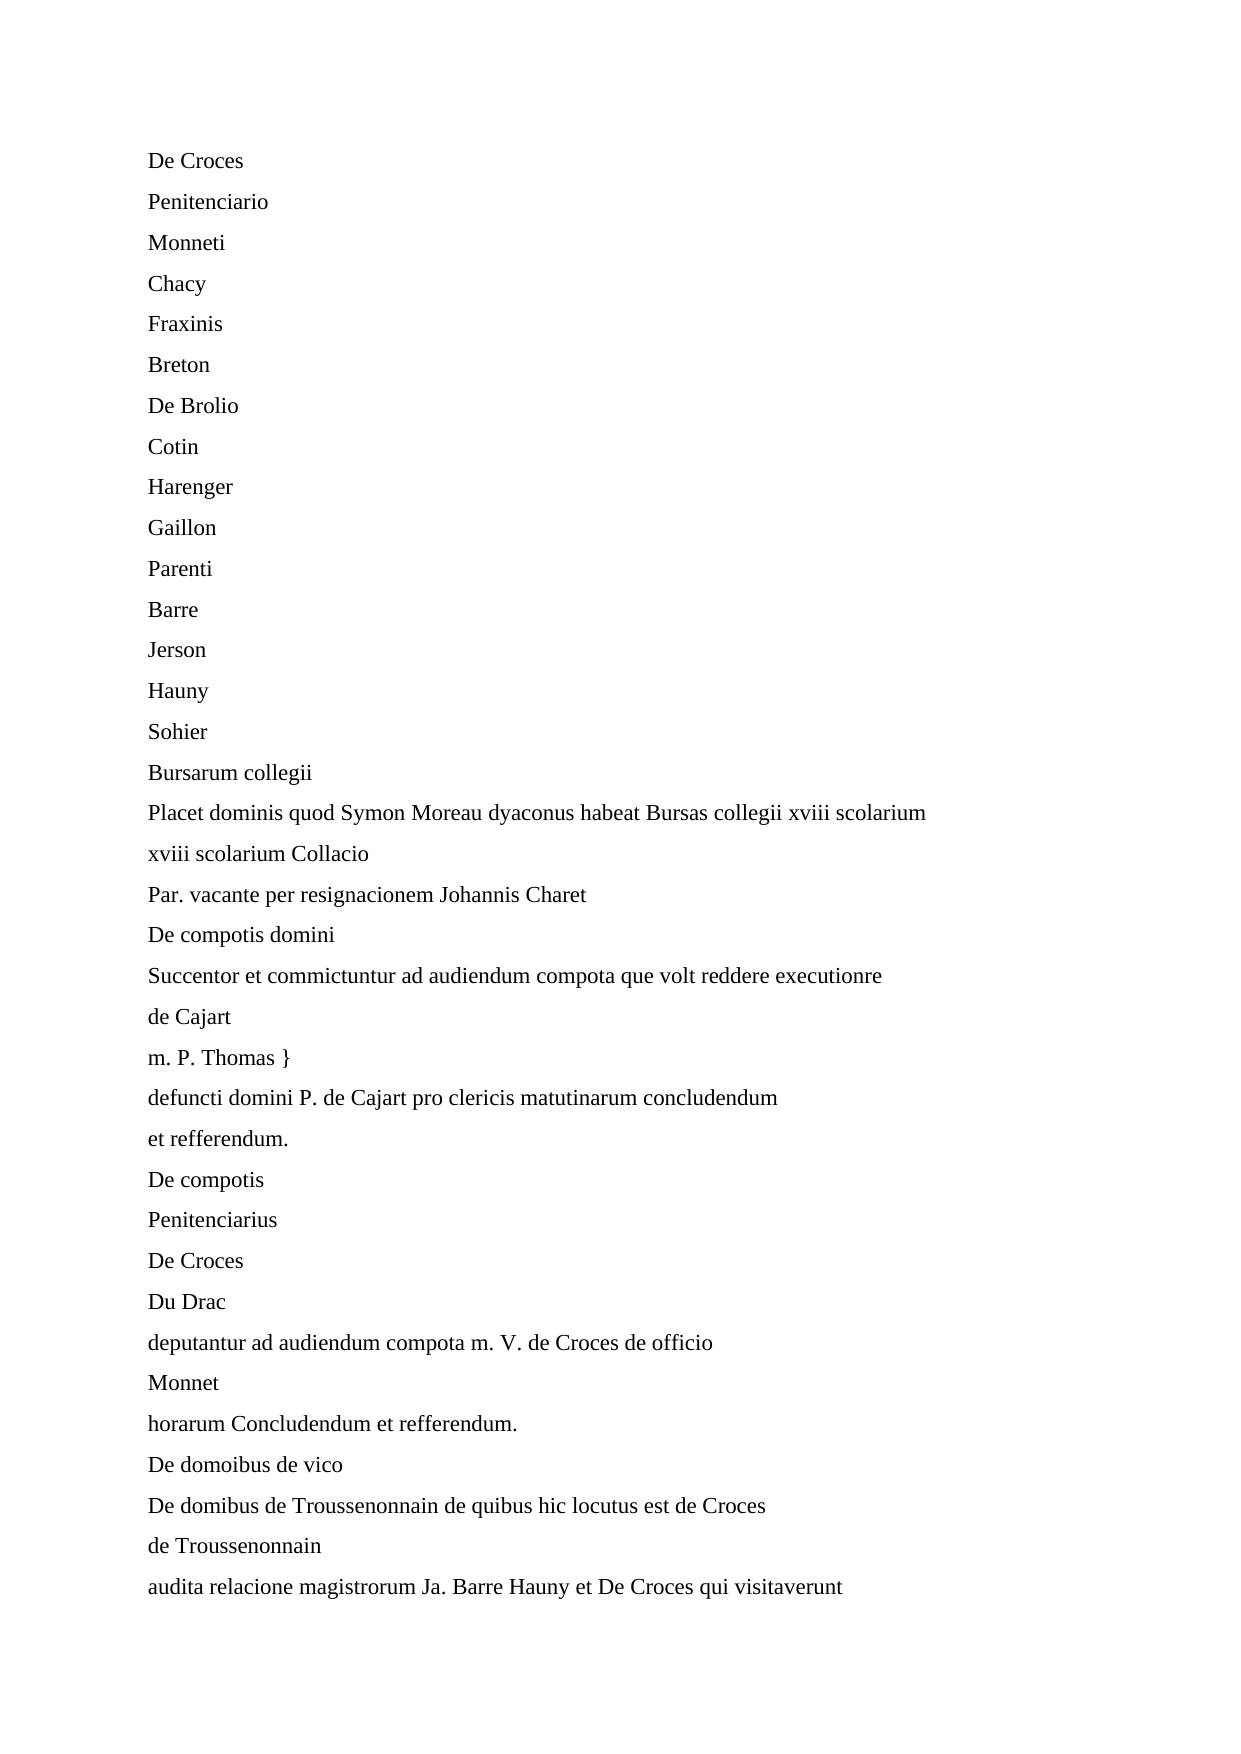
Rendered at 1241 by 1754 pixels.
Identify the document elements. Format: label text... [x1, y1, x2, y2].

text Par. vacante per resignacionem Johannis Charet [148, 881, 1093, 907]
text Placet dominis quod Symon Moreau dyaconus habeat Bursas collegii xviii scolarium [148, 799, 1093, 826]
text defuncti domini P. de Cajart pro clericis matutinarum concludendum [148, 1084, 1093, 1111]
text Du Drac [148, 1288, 1093, 1314]
text audita relacione magistrorum Ja. Barre Hauny et De Croces qui visitaverunt [148, 1573, 1093, 1599]
text De Brolio [148, 392, 1093, 418]
text Monnet [148, 1369, 1093, 1396]
text De Croces [148, 148, 1093, 174]
text Monneti [148, 229, 1093, 255]
text Cotin [148, 433, 1093, 459]
text Bursarum collegii [148, 758, 1093, 785]
text xviii scolarium Collacio [148, 840, 1093, 866]
text Penitenciario [148, 188, 1093, 215]
text deputantur ad audiendum compota m. V. de Croces de officio [148, 1329, 1093, 1355]
text Jerson [148, 636, 1093, 663]
text De domoibus de vico [148, 1451, 1093, 1477]
text Succentor et commictuntur ad audiendum compota que volt reddere executionre [148, 962, 1093, 988]
text Harenger [148, 473, 1093, 500]
text De Croces [148, 1247, 1093, 1274]
text de Cajart [148, 1003, 1093, 1029]
text Penitenciarius [148, 1207, 1093, 1233]
text Sohier [148, 718, 1093, 744]
text horarum Concludendum et refferendum. [148, 1410, 1093, 1437]
text Breton [148, 351, 1093, 378]
text Barre [148, 596, 1093, 622]
text Parenti [148, 555, 1093, 581]
text De compotis domini [148, 921, 1093, 948]
text Chacy [148, 270, 1093, 296]
text De domibus de Troussenonnain de quibus hic locutus est de Croces [148, 1492, 1093, 1518]
text de Troussenonnain [148, 1532, 1093, 1559]
text et refferendum. [148, 1125, 1093, 1151]
text Fraxinis [148, 311, 1093, 337]
text Gaillon [148, 514, 1093, 541]
text De compotis [148, 1166, 1093, 1192]
text Hauny [148, 677, 1093, 703]
text m. P. Thomas } [148, 1044, 1093, 1070]
